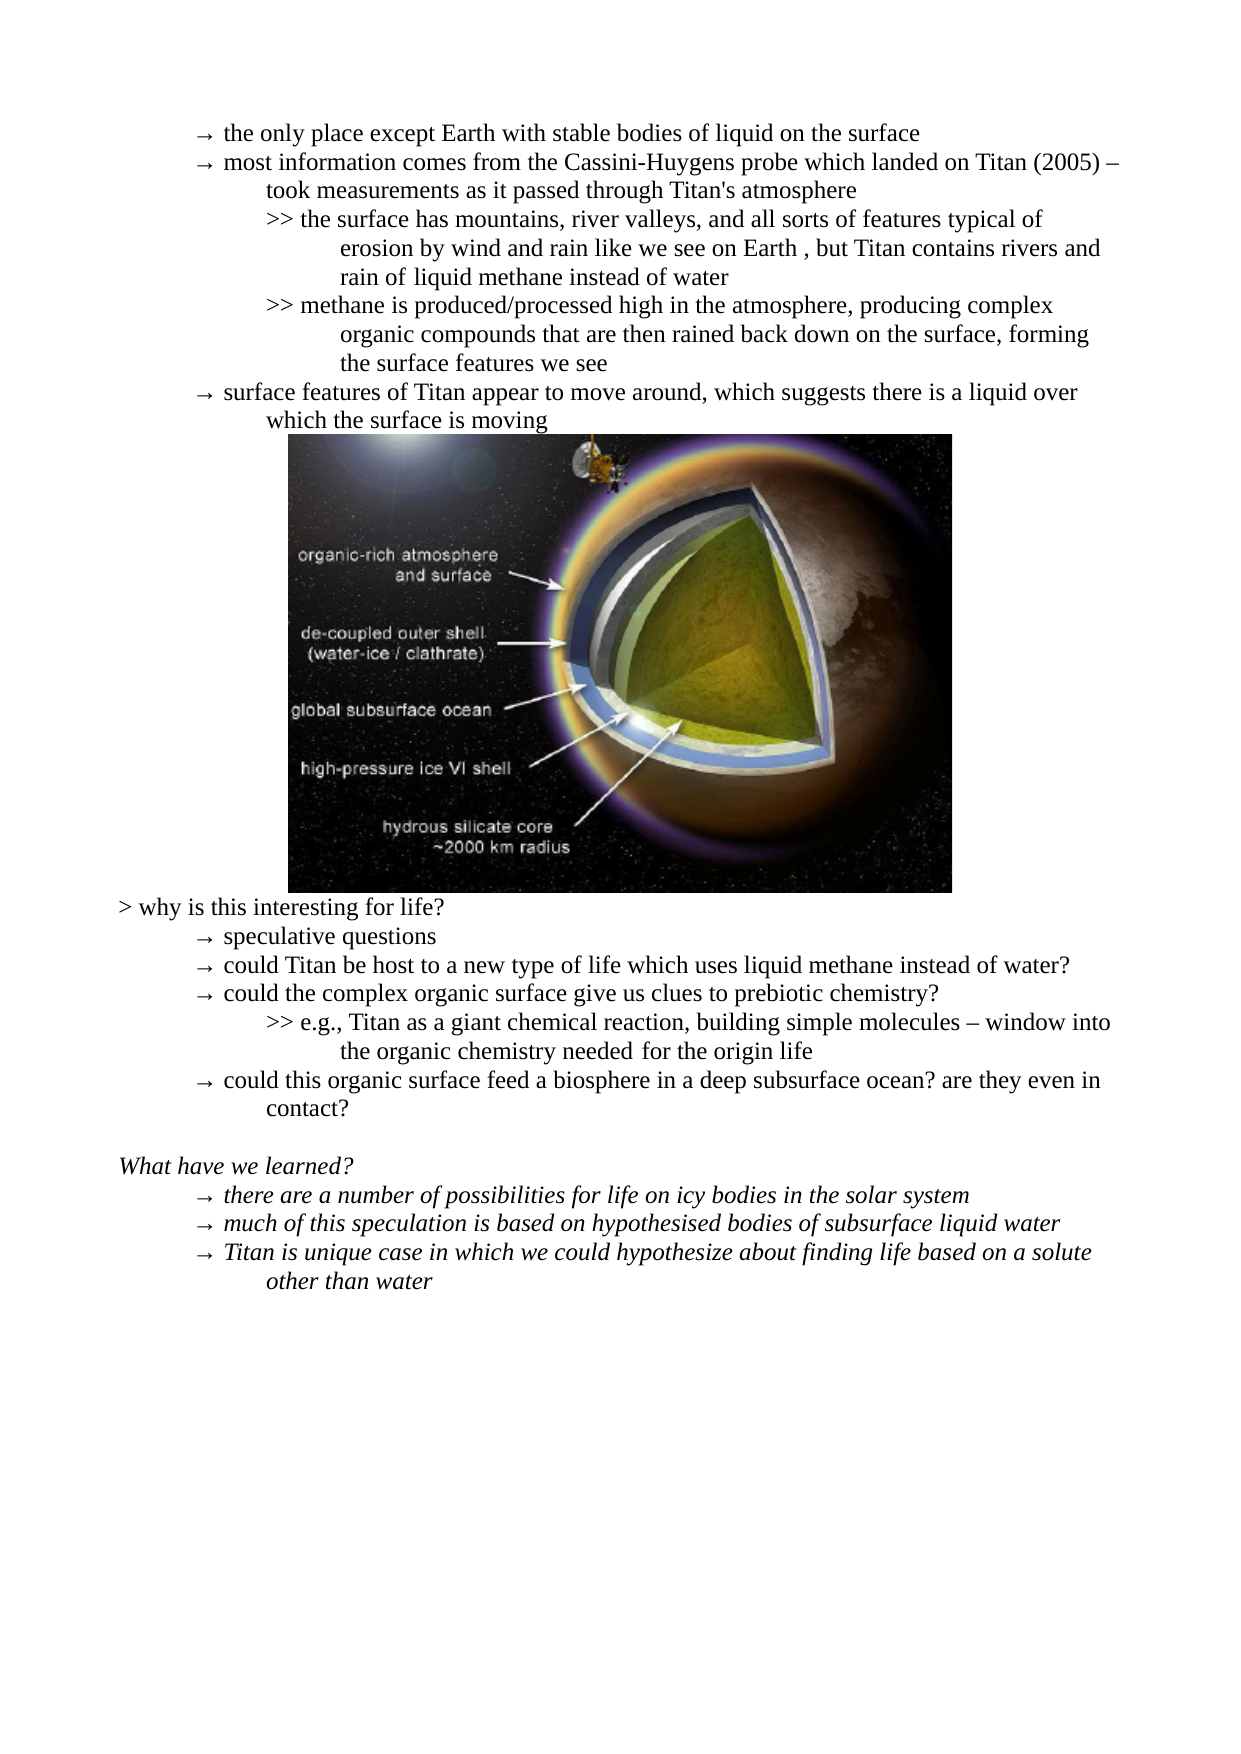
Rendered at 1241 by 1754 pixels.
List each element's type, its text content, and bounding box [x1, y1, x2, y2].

text → much of this speculation is based on hypothesised bodies of subsurface liquid water [118, 1208, 1122, 1237]
text → could the complex organic surface give us clues to prebiotic chemistry? [118, 978, 1122, 1007]
text → speculative questions [118, 921, 1122, 950]
text → could this organic surface feed a biosphere in a deep subsurface ocean? are they even in contact? [118, 1065, 1122, 1122]
text >> methane is produced/processed high in the atmosphere, producing complex organic compounds that are then rained back down on the surface, forming the surface features we see [118, 291, 1122, 377]
text → could Titan be host to a new type of life which uses liquid methane instead of water? [118, 950, 1122, 978]
text What have we learned? [118, 1151, 1122, 1180]
text → most information comes from the Cassini-Huygens probe which landed on Titan (2005) – took measurements as it passed through Titan's atmosphere [118, 147, 1122, 204]
text → there are a number of possibilities for life on icy bodies in the solar system [118, 1180, 1122, 1208]
text >> the surface has mountains, river valleys, and all sorts of features typical of erosion by wind and rain like we see on Earth , but Titan contains rivers and rain of liquid methane instead of water [118, 204, 1122, 291]
text > why is this interesting for life? [118, 434, 1122, 921]
text → surface features of Titan appear to move around, which suggests there is a liquid over which the surface is moving [118, 377, 1122, 434]
text >> e.g., Titan as a giant chemical reaction, building simple molecules – window into the organic chemistry needed for the origin life [118, 1007, 1122, 1065]
text → Titan is unique case in which we could hypothesize about finding life based on a solute other than water [118, 1237, 1122, 1295]
text → the only place except Earth with stable bodies of liquid on the surface [118, 118, 1122, 147]
